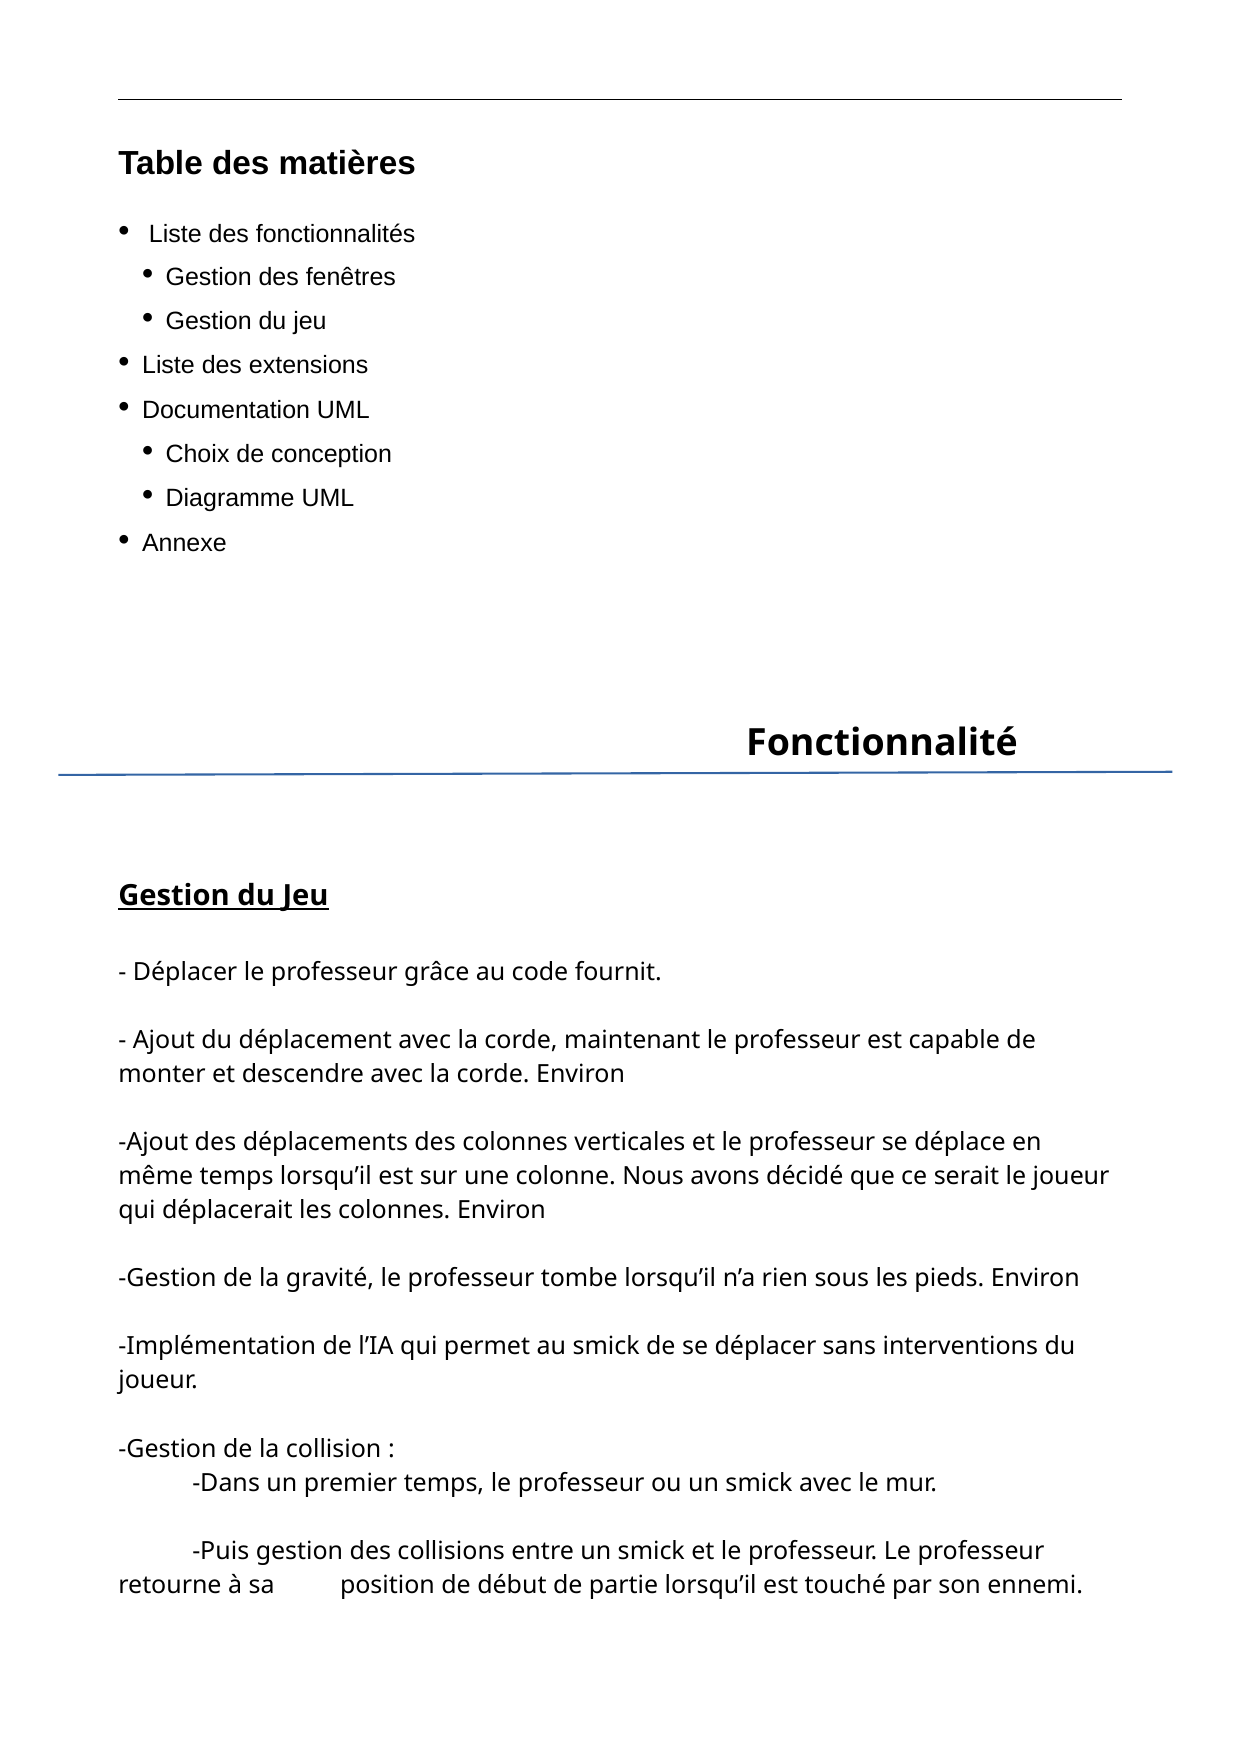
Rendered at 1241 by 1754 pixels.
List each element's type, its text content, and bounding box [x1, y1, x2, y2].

text Gestion du Jeu [118, 874, 1122, 914]
text - Ajout du déplacement avec la corde, maintenant le professeur est capable de monter et descendre avec la corde. Environ [118, 1021, 1122, 1089]
list Annexe [118, 528, 1122, 558]
list Gestion des fenêtres [142, 262, 1122, 293]
text -Gestion de la gravité, le professeur tombe lorsqu’il n’a rien sous les pieds. Environ [118, 1260, 1122, 1294]
text -Implémentation de l’IA qui permet au smick de se déplacer sans interventions du joueur. [118, 1328, 1122, 1396]
list Choix de conception [142, 439, 1122, 470]
list Liste des extensions [118, 350, 1122, 381]
text - Déplacer le professeur grâce au code fournit. [118, 953, 1122, 987]
list Diagramme UML [142, 483, 1122, 514]
text -Gestion de la collision : [118, 1430, 1122, 1464]
text -Puis gestion des collisions entre un smick et le professeur. Le professeur retourne à sa position de début de partie lorsqu’il est touché par son ennemi. [118, 1532, 1122, 1601]
text Fonctionnalité [118, 715, 1122, 766]
list Liste des fonctionnalités [118, 219, 1122, 250]
list Gestion du jeu [142, 306, 1122, 337]
text -Dans un premier temps, le professeur ou un smick avec le mur. [118, 1464, 1122, 1498]
text Table des matières [118, 143, 1122, 182]
text -Ajout des déplacements des colonnes verticales et le professeur se déplace en même temps lorsqu’il est sur une colonne. Nous avons décidé que ce serait le joueur qui déplacerait les colonnes. Environ [118, 1124, 1122, 1226]
list Documentation UML [118, 395, 1122, 425]
